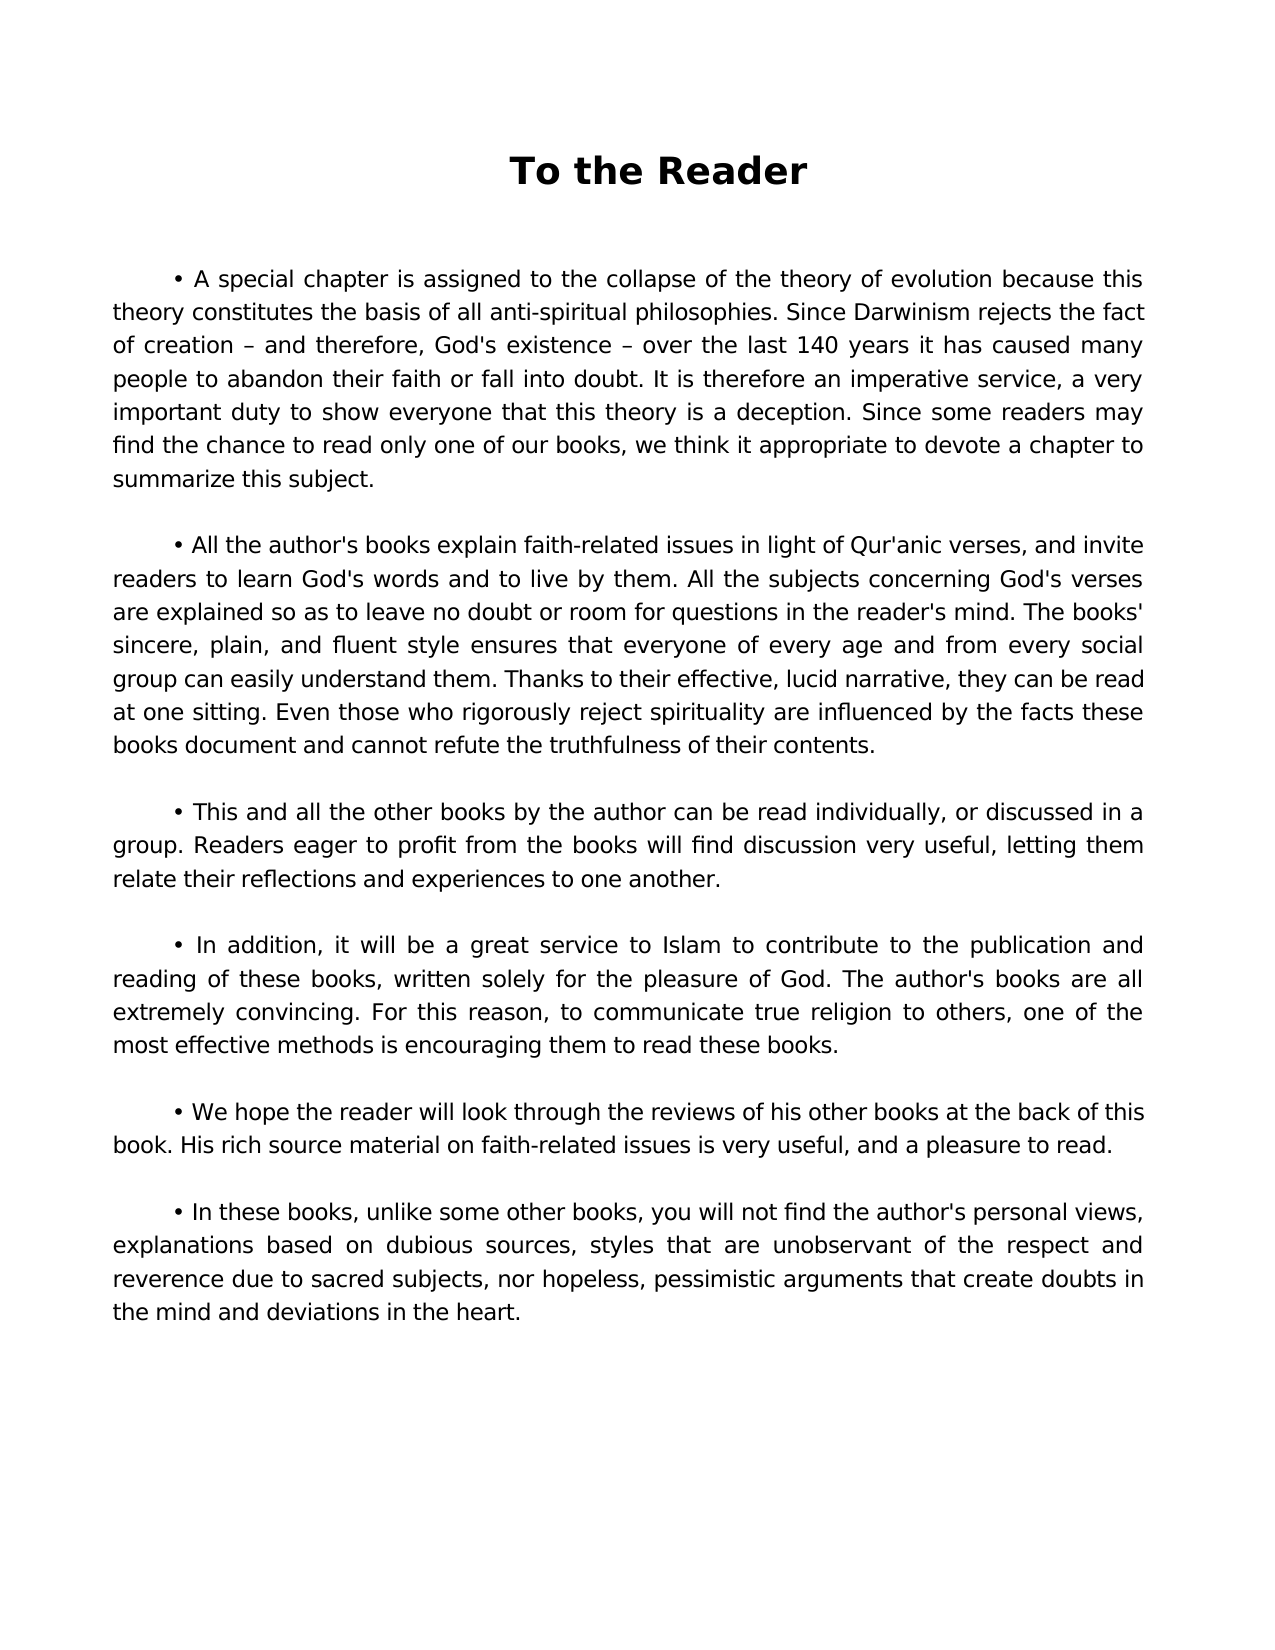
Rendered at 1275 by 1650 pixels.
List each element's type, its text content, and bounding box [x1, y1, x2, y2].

text • In addition, it will be a great service to Islam to contribute to the publication and reading of these books, written solely for the pleasure of God. The author's books are all extremely convincing. For this reason, to communicate true religion to others, one of the most effective methods is encouraging them to read these books. [112, 927, 1145, 1060]
text • This and all the other books by the author can be read individually, or discussed in a group. Readers eager to profit from the books will find discussion very useful, letting them relate their reflections and experiences to one another. [112, 794, 1145, 894]
text • All the author's books explain faith-related issues in light of Qur'anic verses, and invite readers to learn God's words and to live by them. All the subjects concerning God's verses are explained so as to leave no doubt or room for questions in the reader's mind. The books' sincere, plain, and fluent style ensures that everyone of every age and from every social group can easily understand them. Thanks to their effective, lucid narrative, they can be read at one sitting. Even those who rigorously reject spirituality are influenced by the facts these books document and cannot refute the truthfulness of their contents. [112, 527, 1145, 760]
text To the Reader [112, 150, 1145, 194]
text • We hope the reader will look through the reviews of his other books at the back of this book. His rich source material on faith-related issues is very useful, and a pleasure to read. [112, 1094, 1145, 1160]
text • A special chapter is assigned to the collapse of the theory of evolution because this theory constitutes the basis of all anti-spiritual philosophies. Since Darwinism rejects the fact of creation – and therefore, God's existence – over the last 140 years it has caused many people to abandon their faith or fall into doubt. It is therefore an imperative service, a very important duty to show everyone that this theory is a deception. Since some readers may find the chance to read only one of our books, we think it appropriate to devote a chapter to summarize this subject. [112, 260, 1145, 494]
text • In these books, unlike some other books, you will not find the author's personal views, explanations based on dubious sources, styles that are unobservant of the respect and reverence due to sacred subjects, nor hopeless, pessimistic arguments that create doubts in the mind and deviations in the heart. [112, 1194, 1145, 1327]
